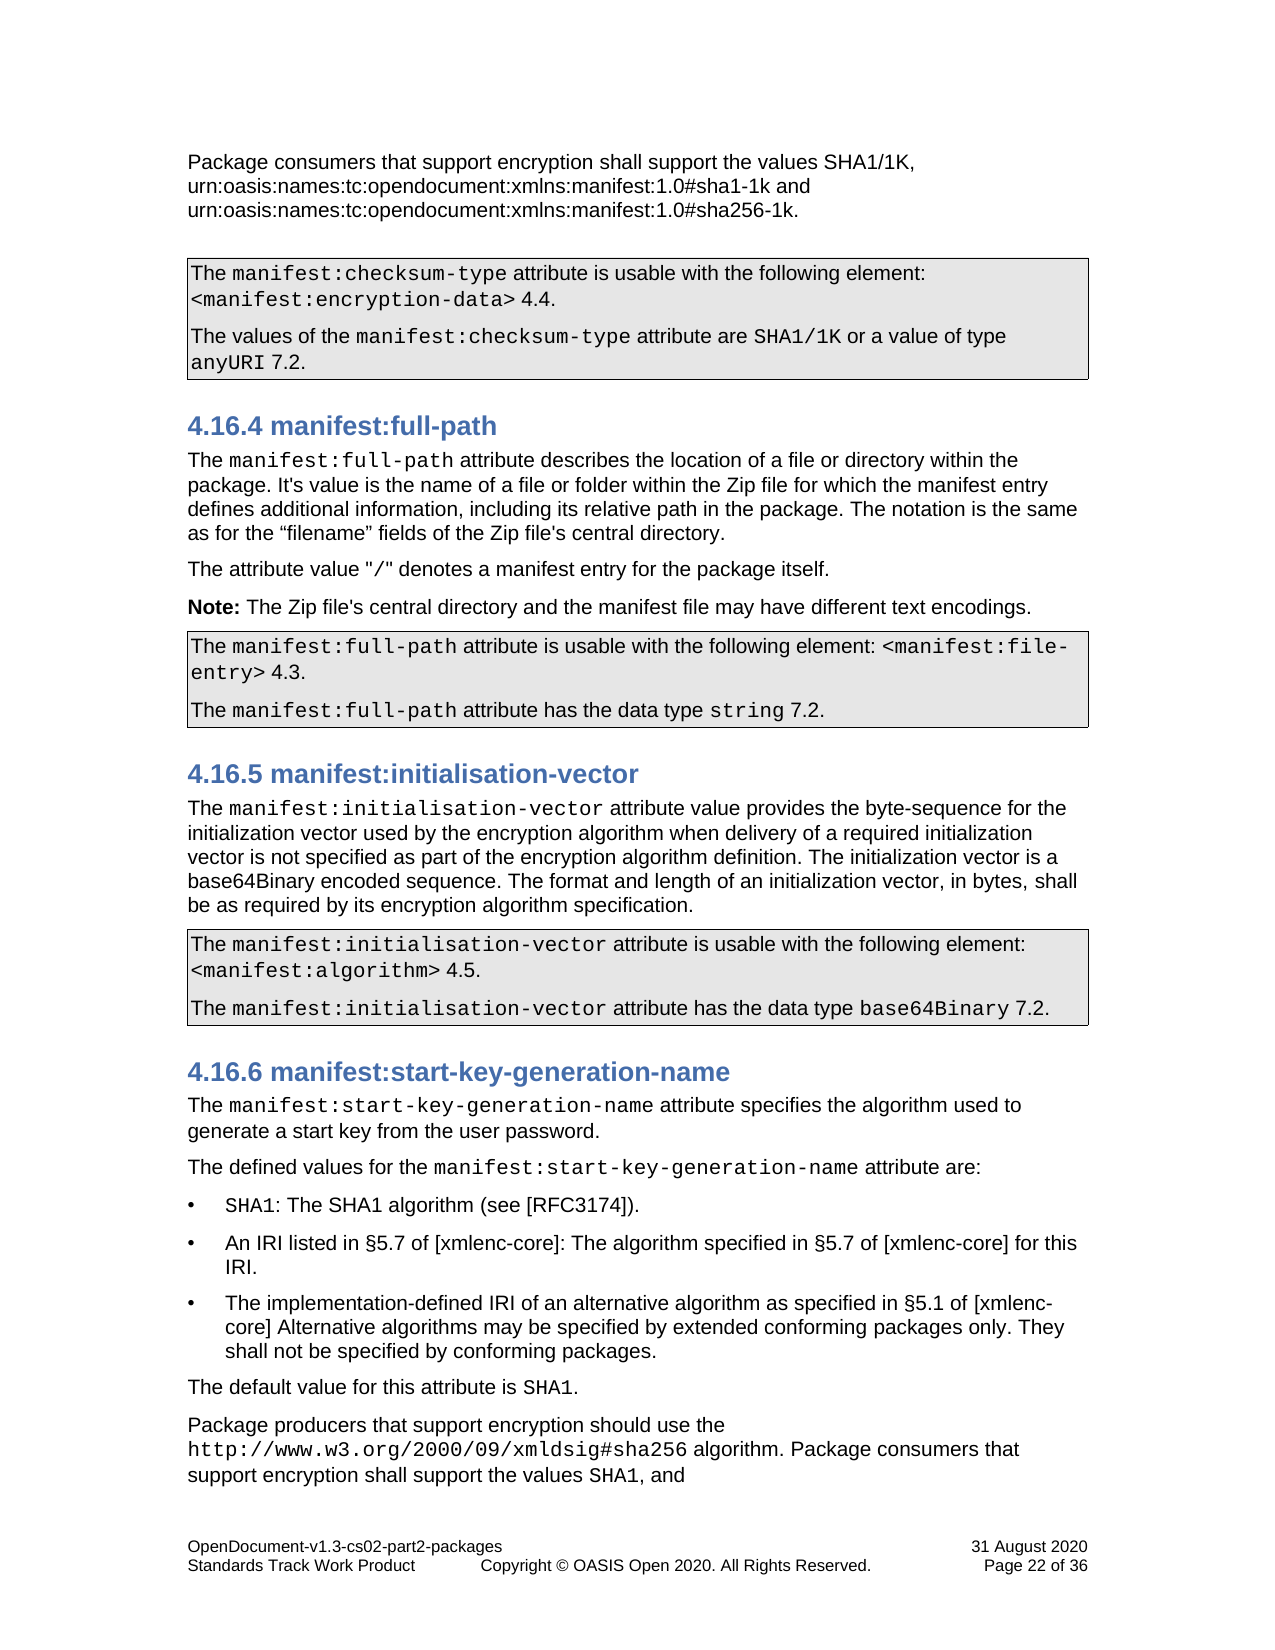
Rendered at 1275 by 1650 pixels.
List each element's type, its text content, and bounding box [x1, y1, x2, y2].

subtitle manifest:start-key-generation-name [187, 1056, 1088, 1087]
list The manifest:checksum-type attribute is usable with the following element: <manifest:encryption-data> 4.4. [188, 259, 1088, 312]
list An IRI listed in §5.7 of [xmlenc-core]: The algorithm specified in §5.7 of [xmlenc-core] for this IRI. [187, 1231, 1088, 1279]
text The manifest:start-key-generation-name attribute specifies the algorithm used to generate a start key from the user password. [187, 1093, 1088, 1143]
subtitle manifest:full-path [187, 410, 1088, 441]
text Note: The Zip file's central directory and the manifest file may have different text encodings. [187, 595, 1088, 619]
list The manifest:full-path attribute has the data type string 7.2. [188, 695, 1088, 727]
text The manifest:initialisation-vector attribute value provides the byte-sequence for the initialization vector used by the encryption algorithm when delivery of a required initialization vector is not specified as part of the encryption algorithm definition. The initialization vector is a base64Binary encoded sequence. The format and length of an initialization vector, in bytes, shall be as required by its encryption algorithm specification. [187, 795, 1088, 917]
text The manifest:full-path attribute describes the location of a file or directory within the package. It's value is the name of a file or folder within the Zip file for which the manifest entry defines additional information, including its relative path in the package. The notation is the same as for the “filename” fields of the Zip file's central directory. [187, 447, 1088, 545]
list The manifest:full-path attribute is usable with the following element: <manifest:file-entry> 4.3. [188, 632, 1088, 686]
text The attribute value "/" denotes a manifest entry for the package itself. [187, 557, 1088, 583]
list SHA1: The SHA1 algorithm (see [RFC3174]). [187, 1193, 1088, 1219]
list The values of the manifest:checksum-type attribute are SHA1/1K or a value of type anyURI 7.2. [188, 321, 1088, 379]
text Package producers that support encryption should use the http://www.w3.org/2000/09/xmldsig#sha256 algorithm. Package consumers that support encryption shall support the values SHA1, and [187, 1413, 1088, 1489]
text The defined values for the manifest:start-key-generation-name attribute are: [187, 1155, 1088, 1181]
subtitle manifest:initialisation-vector [187, 758, 1088, 789]
list The implementation-defined IRI of an alternative algorithm as specified in §5.1 of [xmlenc-core] Alternative algorithms may be specified by extended conforming packages only. They shall not be specified by conforming packages. [187, 1291, 1088, 1363]
text Package consumers that support encryption shall support the values SHA1/1K, urn:oasis:names:tc:opendocument:xmlns:manifest:1.0#sha1-1k and urn:oasis:names:tc:opendocument:xmlns:manifest:1.0#sha256-1k. [187, 150, 1088, 222]
list The manifest:initialisation-vector attribute has the data type base64Binary 7.2. [188, 993, 1088, 1025]
list The manifest:initialisation-vector attribute is usable with the following element: <manifest:algorithm> 4.5. [188, 930, 1088, 984]
text The default value for this attribute is SHA1. [187, 1375, 1088, 1401]
